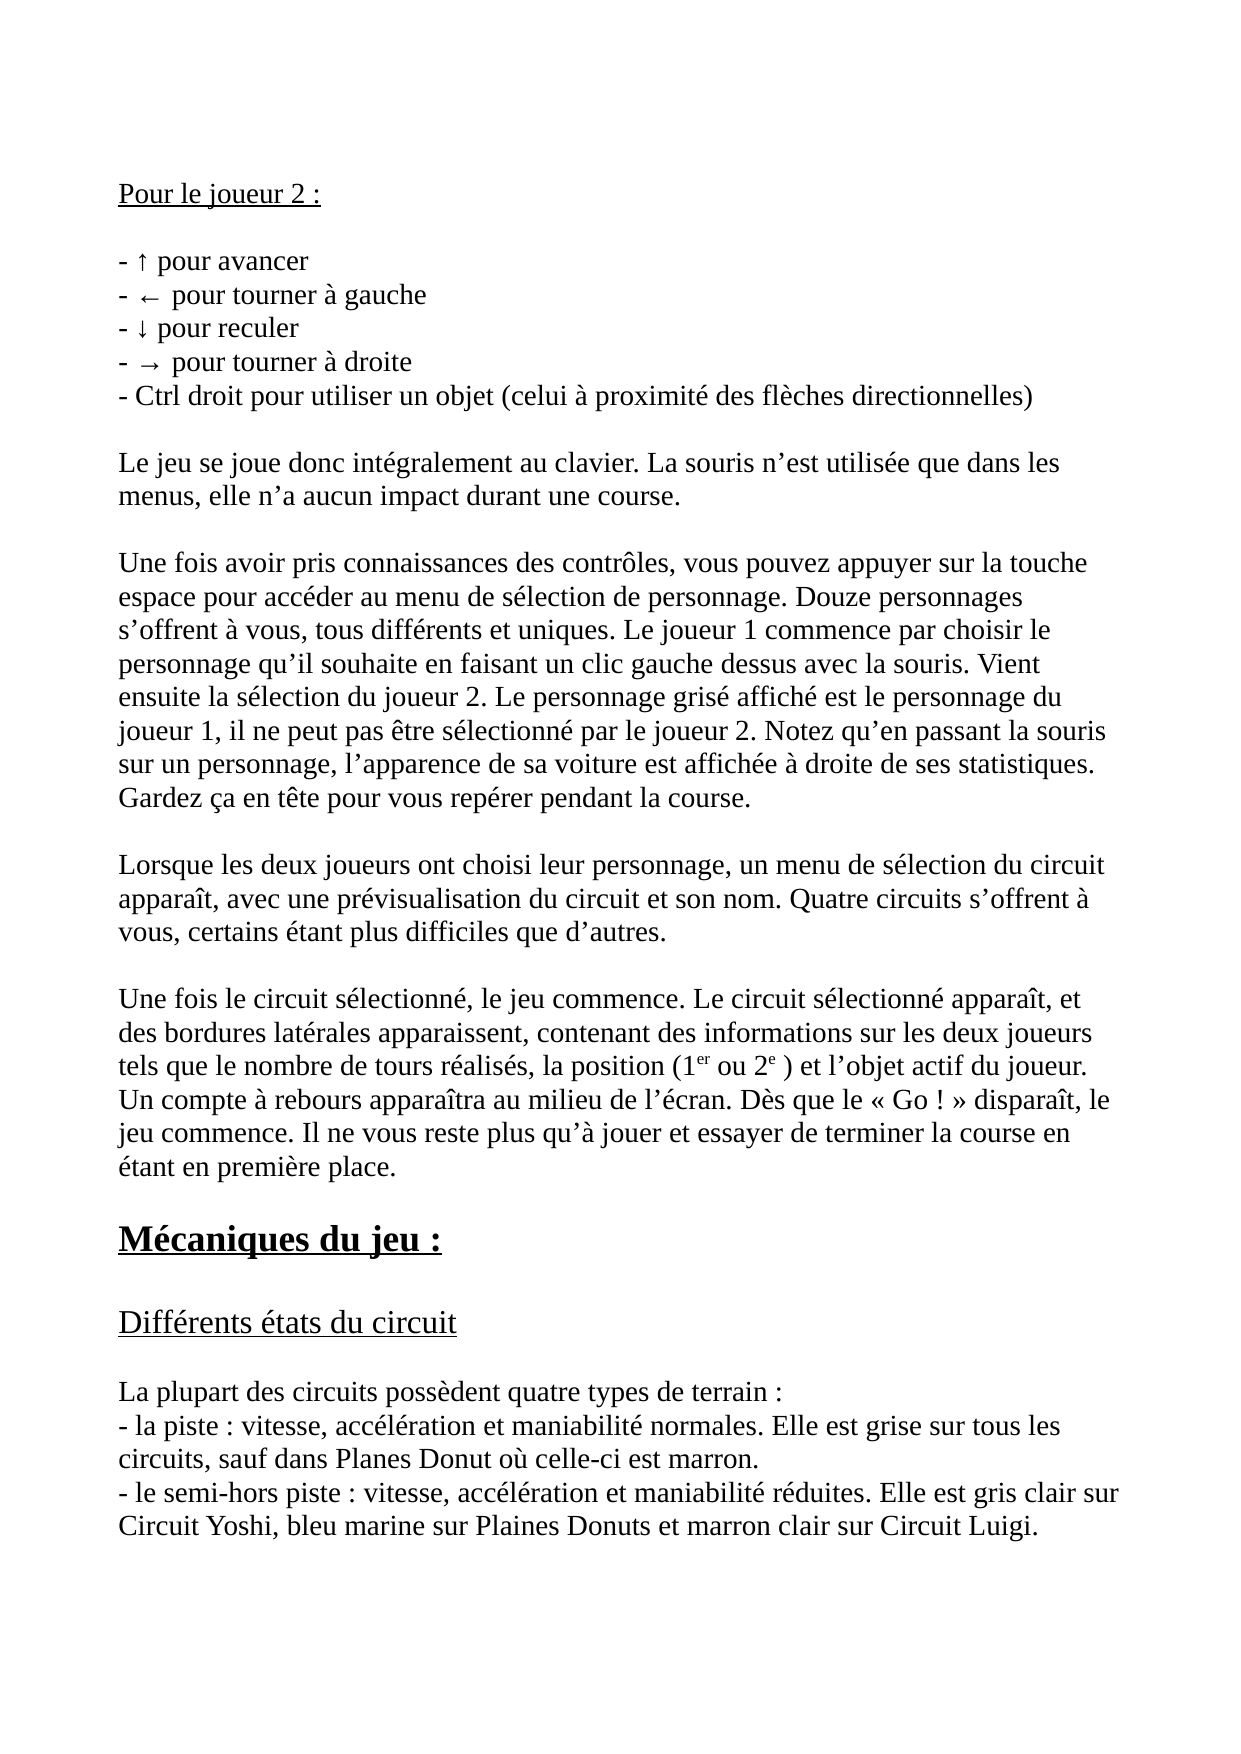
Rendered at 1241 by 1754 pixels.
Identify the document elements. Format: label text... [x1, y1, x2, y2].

text Une fois avoir pris connaissances des contrôles, vous pouvez appuyer sur la touche espace pour accéder au menu de sélection de personnage. Douze personnages s’offrent à vous, tous différents et uniques. Le joueur 1 commence par choisir le personnage qu’il souhaite en faisant un clic gauche dessus avec la souris. Vient ensuite la sélection du joueur 2. Le personnage grisé affiché est le personnage du joueur 1, il ne peut pas être sélectionné par le joueur 2. Notez qu’en passant la souris sur un personnage, l’apparence de sa voiture est affichée à droite de ses statistiques. Gardez ça en tête pour vous repérer pendant la course. [118, 545, 1122, 814]
text - la piste : vitesse, accélération et maniabilité normales. Elle est grise sur tous les circuits, sauf dans Planes Donut où celle-ci est marron. [118, 1408, 1122, 1475]
text Pour le joueur 2 : [118, 176, 1122, 210]
text Mécaniques du jeu : [118, 1216, 1122, 1259]
text - ← pour tourner à gauche [118, 277, 1122, 311]
text - le semi-hors piste : vitesse, accélération et maniabilité réduites. Elle est gris clair sur Circuit Yoshi, bleu marine sur Plaines Donuts et marron clair sur Circuit Luigi. [118, 1475, 1122, 1542]
text Lorsque les deux joueurs ont choisi leur personnage, un menu de sélection du circuit apparaît, avec une prévisualisation du circuit et son nom. Quatre circuits s’offrent à vous, certains étant plus difficiles que d’autres. [118, 847, 1122, 948]
text - ↓ pour reculer [118, 311, 1122, 344]
text La plupart des circuits possèdent quatre types de terrain : [118, 1374, 1122, 1408]
text - ↑ pour avancer [118, 243, 1122, 277]
text - Ctrl droit pour utiliser un objet (celui à proximité des flèches directionnelles) [118, 378, 1122, 411]
text Le jeu se joue donc intégralement au clavier. La souris n’est utilisée que dans les menus, elle n’a aucun impact durant une course. [118, 445, 1122, 512]
text - → pour tourner à droite [118, 344, 1122, 378]
text Différents états du circuit [118, 1302, 1122, 1341]
text Une fois le circuit sélectionné, le jeu commence. Le circuit sélectionné apparaît, et des bordures latérales apparaissent, contenant des informations sur les deux joueurs tels que le nombre de tours réalisés, la position (1er ou 2e ) et l’objet actif du joueur. Un compte à rebours apparaîtra au milieu de l’écran. Dès que le « Go ! » disparaît, le jeu commence. Il ne vous reste plus qu’à jouer et essayer de terminer la course en étant en première place. [118, 981, 1122, 1183]
